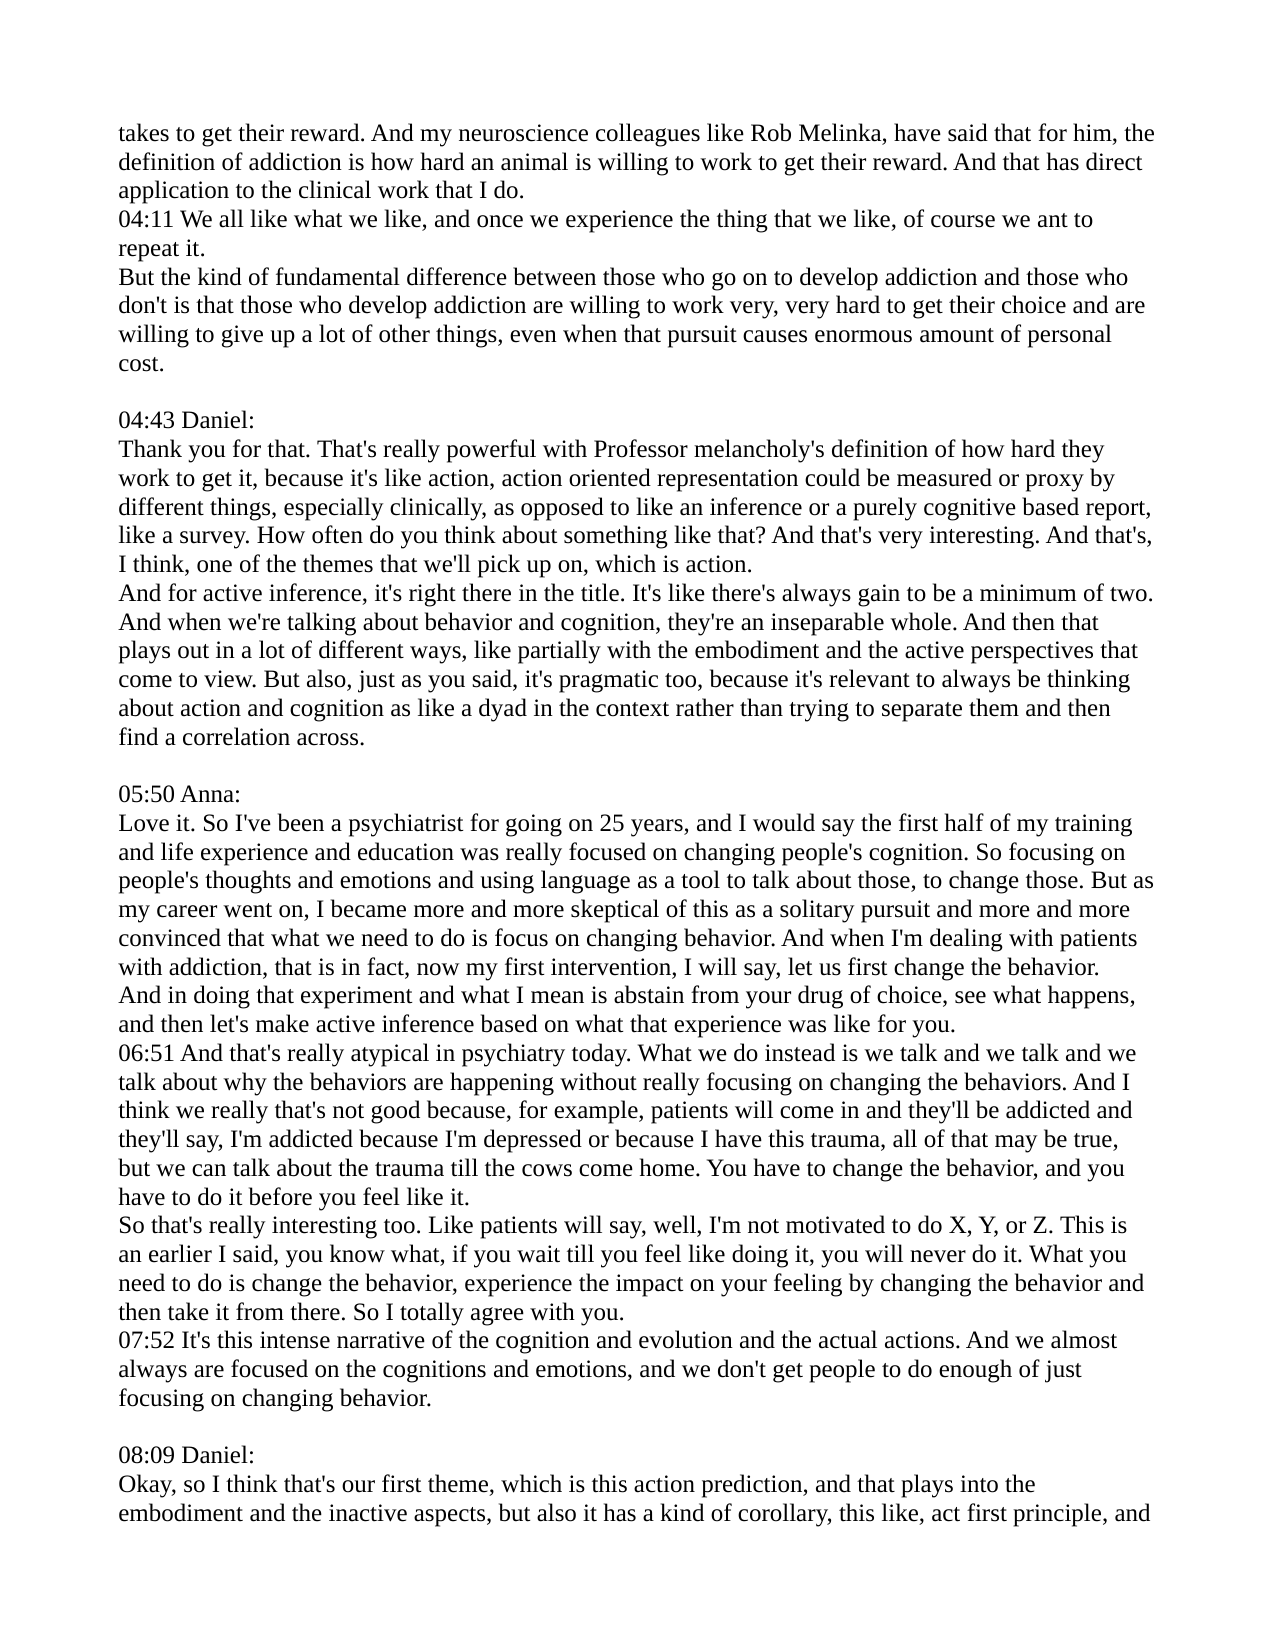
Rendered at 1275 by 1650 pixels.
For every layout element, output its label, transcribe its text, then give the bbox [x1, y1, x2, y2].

text 05:50 Anna: [118, 779, 1157, 808]
text So that's really interesting too. Like patients will say, well, I'm not motivated to do X, Y, or Z. This is an earlier I said, you know what, if you wait till you feel like doing it, you will never do it. What you need to do is change the behavior, experience the impact on your feeling by changing the behavior and then take it from there. So I totally agree with you. [118, 1211, 1157, 1326]
text 04:43 Daniel: [118, 406, 1157, 434]
text 06:51 And that's really atypical in psychiatry today. What we do instead is we talk and we talk and we talk about why the behaviors are happening without really focusing on changing the behaviors. And I think we really that's not good because, for example, patients will come in and they'll be addicted and they'll say, I'm addicted because I'm depressed or because I have this trauma, all of that may be true, but we can talk about the trauma till the cows come home. You have to change the behavior, and you have to do it before you feel like it. [118, 1038, 1157, 1211]
text Thank you for that. That's really powerful with Professor melancholy's definition of how hard they work to get it, because it's like action, action oriented representation could be measured or proxy by different things, especially clinically, as opposed to like an inference or a purely cognitive based report, like a survey. How often do you think about something like that? And that's very interesting. And that's, I think, one of the themes that we'll pick up on, which is action. [118, 434, 1157, 578]
text 08:09 Daniel: [118, 1441, 1157, 1469]
text Okay, so I think that's our first theme, which is this action prediction, and that plays into the embodiment and the inactive aspects, but also it has a kind of corollary, this like, act first principle, and [118, 1469, 1157, 1527]
text Love it. So I've been a psychiatrist for going on 25 years, and I would say the first half of my training and life experience and education was really focused on changing people's cognition. So focusing on people's thoughts and emotions and using language as a tool to talk about those, to change those. But as my career went on, I became more and more skeptical of this as a solitary pursuit and more and more convinced that what we need to do is focus on changing behavior. And when I'm dealing with patients with addiction, that is in fact, now my first intervention, I will say, let us first change the behavior. [118, 808, 1157, 981]
text 04:11 We all like what we like, and once we experience the thing that we like, of course we ant to repeat it. [118, 204, 1157, 262]
text But the kind of fundamental difference between those who go on to develop addiction and those who don't is that those who develop addiction are willing to work very, very hard to get their choice and are willing to give up a lot of other things, even when that pursuit causes enormous amount of personal cost. [118, 262, 1157, 377]
text And in doing that experiment and what I mean is abstain from your drug of choice, see what happens, and then let's make active inference based on what that experience was like for you. [118, 981, 1157, 1038]
text 07:52 It's this intense narrative of the cognition and evolution and the actual actions. And we almost always are focused on the cognitions and emotions, and we don't get people to do enough of just focusing on changing behavior. [118, 1326, 1157, 1412]
text takes to get their reward. And my neuroscience colleagues like Rob Melinka, have said that for him, the definition of addiction is how hard an animal is willing to work to get their reward. And that has direct application to the clinical work that I do. [118, 118, 1157, 204]
text And for active inference, it's right there in the title. It's like there's always gain to be a minimum of two. And when we're talking about behavior and cognition, they're an inseparable whole. And then that plays out in a lot of different ways, like partially with the embodiment and the active perspectives that come to view. But also, just as you said, it's pragmatic too, because it's relevant to always be thinking about action and cognition as like a dyad in the context rather than trying to separate them and then find a correlation across. [118, 578, 1157, 751]
